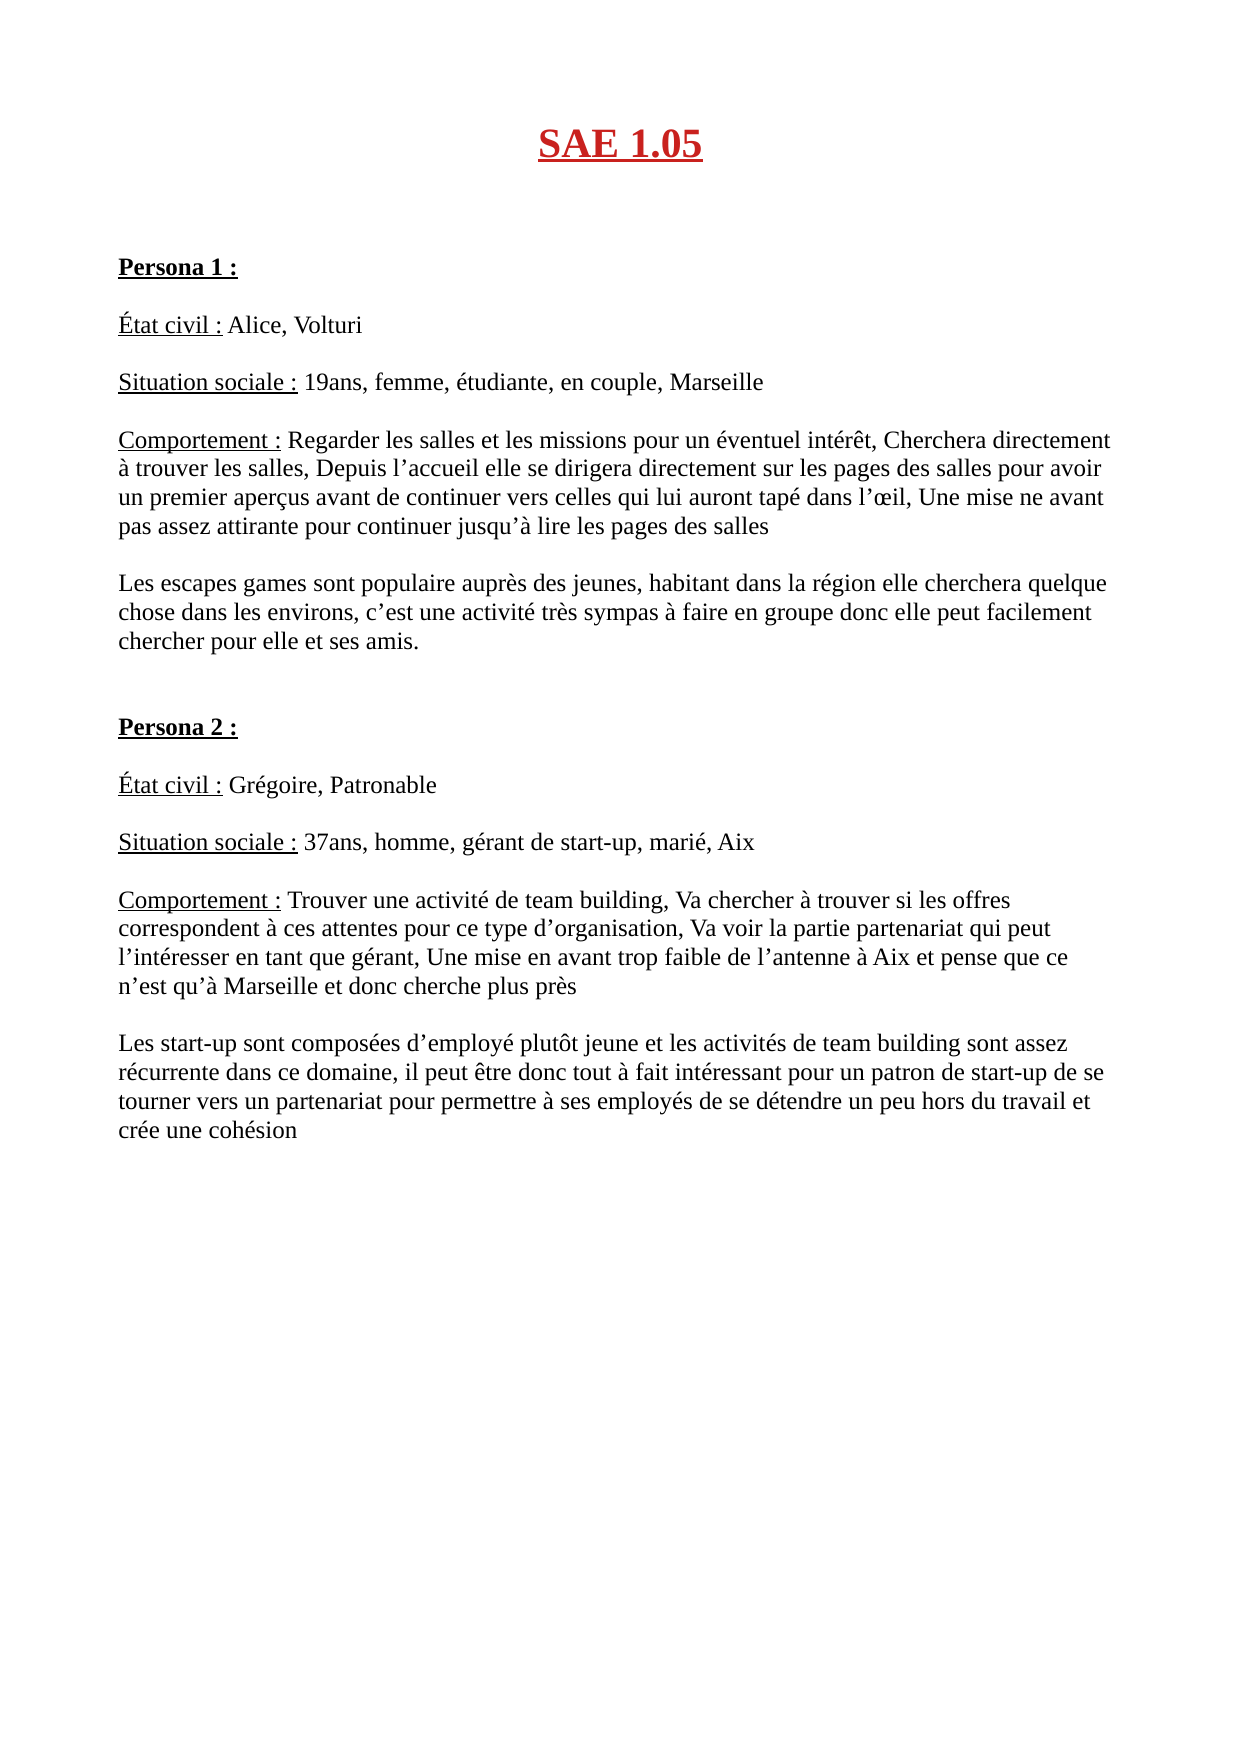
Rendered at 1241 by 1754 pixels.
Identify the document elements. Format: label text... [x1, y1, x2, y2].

text Persona 2 : [118, 712, 1122, 741]
text Situation sociale : 37ans, homme, gérant de start-up, marié, Aix [118, 827, 1122, 856]
text Les start-up sont composées d’employé plutôt jeune et les activités de team building sont assez récurrente dans ce domaine, il peut être donc tout à fait intéressant pour un patron de start-up de se tourner vers un partenariat pour permettre à ses employés de se détendre un peu hors du travail et crée une cohésion [118, 1028, 1122, 1143]
text Situation sociale : 19ans, femme, étudiante, en couple, Marseille [118, 367, 1122, 396]
text SAE 1.05 [118, 118, 1122, 166]
text État civil : Grégoire, Patronable [118, 770, 1122, 798]
text Comportement : Regarder les salles et les missions pour un éventuel intérêt, Cherchera directement à trouver les salles, Depuis l’accueil elle se dirigera directement sur les pages des salles pour avoir un premier aperçus avant de continuer vers celles qui lui auront tapé dans l’œil, Une mise ne avant pas assez attirante pour continuer jusqu’à lire les pages des salles [118, 425, 1122, 540]
text État civil : Alice, Volturi [118, 310, 1122, 338]
text Persona 1 : [118, 252, 1122, 281]
text Les escapes games sont populaire auprès des jeunes, habitant dans la région elle cherchera quelque chose dans les environs, c’est une activité très sympas à faire en groupe donc elle peut facilement chercher pour elle et ses amis. [118, 568, 1122, 655]
text Comportement : Trouver une activité de team building, Va chercher à trouver si les offres correspondent à ces attentes pour ce type d’organisation, Va voir la partie partenariat qui peut l’intéresser en tant que gérant, Une mise en avant trop faible de l’antenne à Aix et pense que ce n’est qu’à Marseille et donc cherche plus près [118, 885, 1122, 1000]
